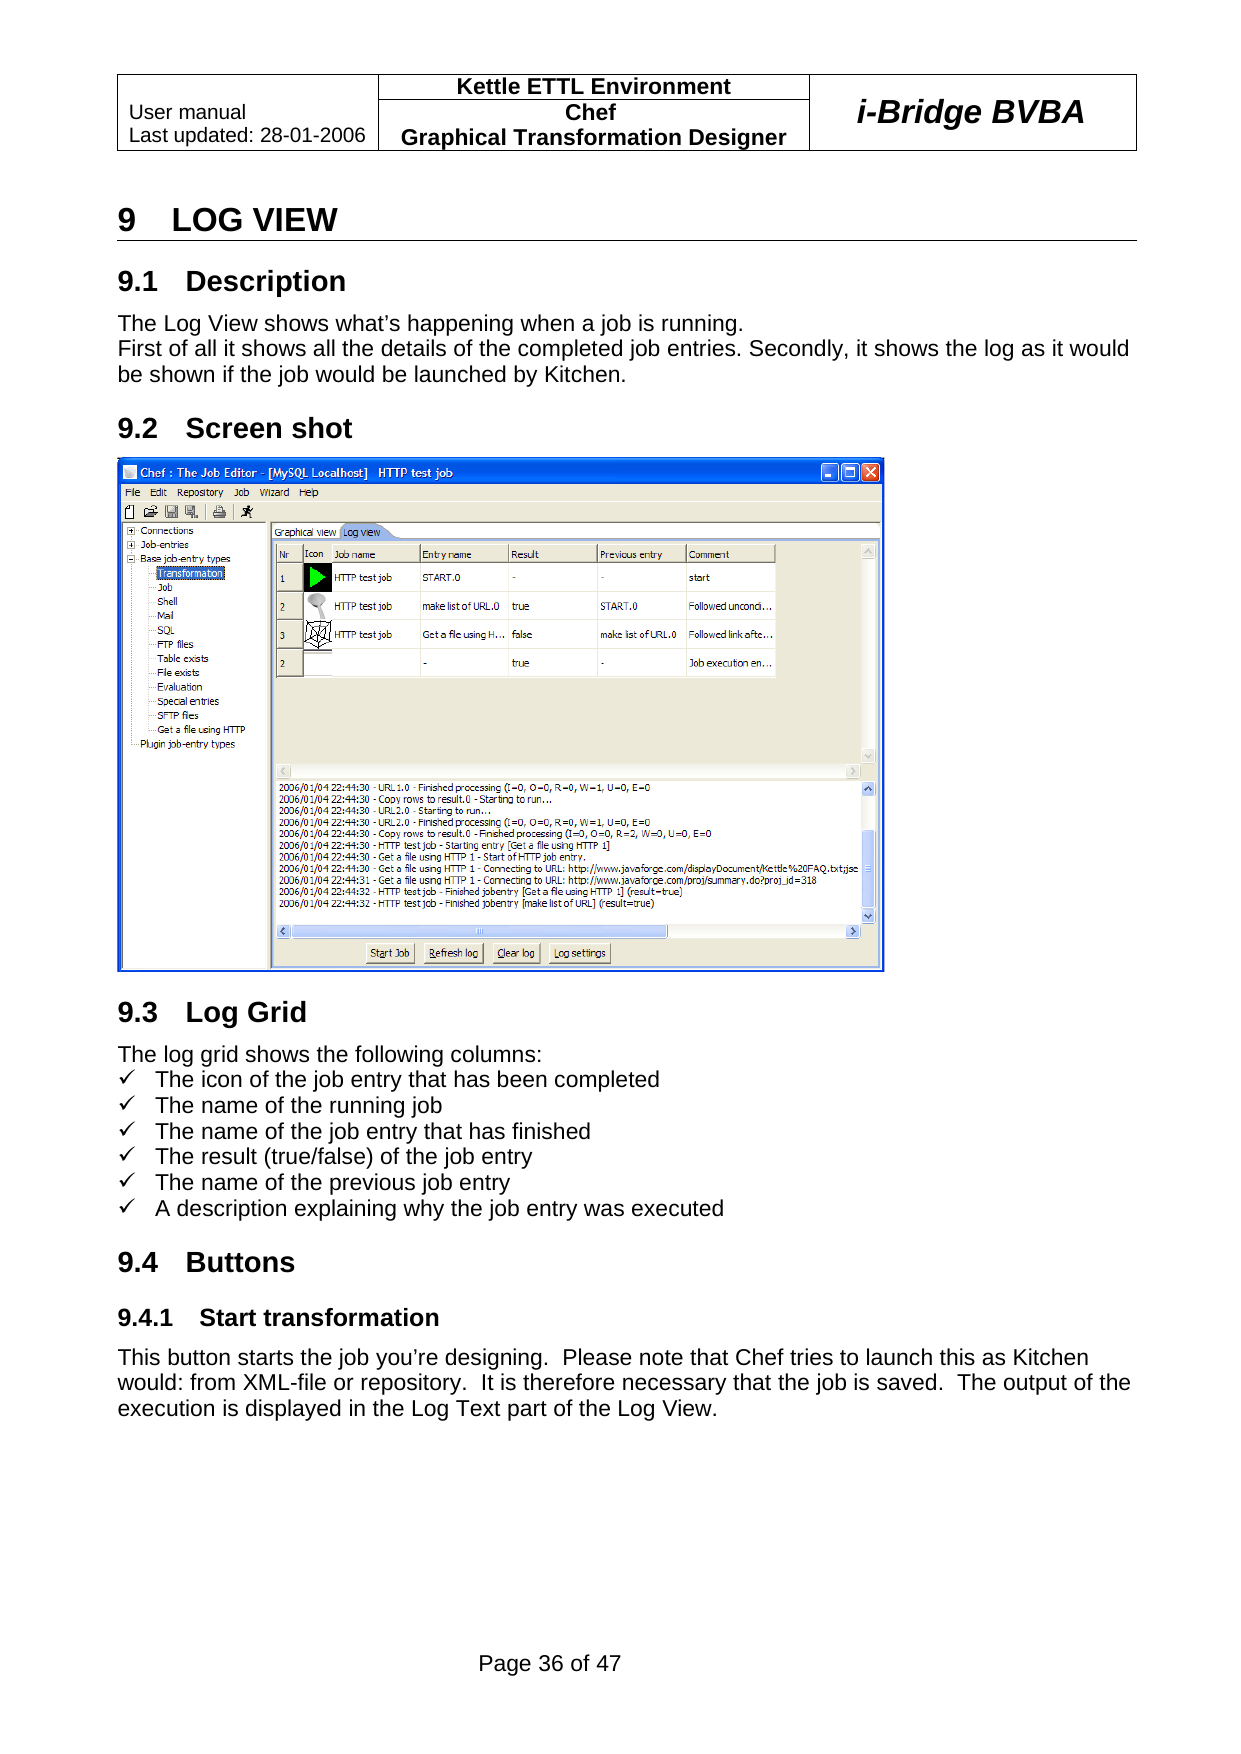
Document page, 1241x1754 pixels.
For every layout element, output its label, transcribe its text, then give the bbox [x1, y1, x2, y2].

subtitle Log Grid [117, 996, 1137, 1029]
list The name of the job entry that has finished [117, 1118, 1137, 1144]
subtitle Start transformation [117, 1304, 1137, 1332]
text First of all it shows all the details of the completed job entries. Secondly, it shows the log as it would be shown if the job would be launched by Kitchen. [117, 336, 1137, 387]
list The result (true/false) of the job entry [117, 1144, 1137, 1170]
text The Log View shows what’s happening when a job is running. [117, 311, 1137, 336]
text The log grid shows the following columns: [117, 1041, 1137, 1067]
list The name of the previous job entry [117, 1170, 1137, 1196]
text This button starts the job you’re designing. Please note that Chef tries to launch this as Kitchen would: from XML-file or repository. It is therefore necessary that the job is saved. The output of the execution is displayed in the Log Text part of the Log View. [117, 1344, 1137, 1421]
subtitle Screen shot [117, 412, 1137, 445]
subtitle Buttons [117, 1246, 1137, 1279]
list The name of the running job [117, 1093, 1137, 1118]
subtitle Description [117, 265, 1137, 298]
list The icon of the job entry that has been completed [117, 1067, 1137, 1093]
list A description explaining why the job entry was executed [117, 1196, 1137, 1221]
subtitle Log View [117, 201, 1137, 240]
